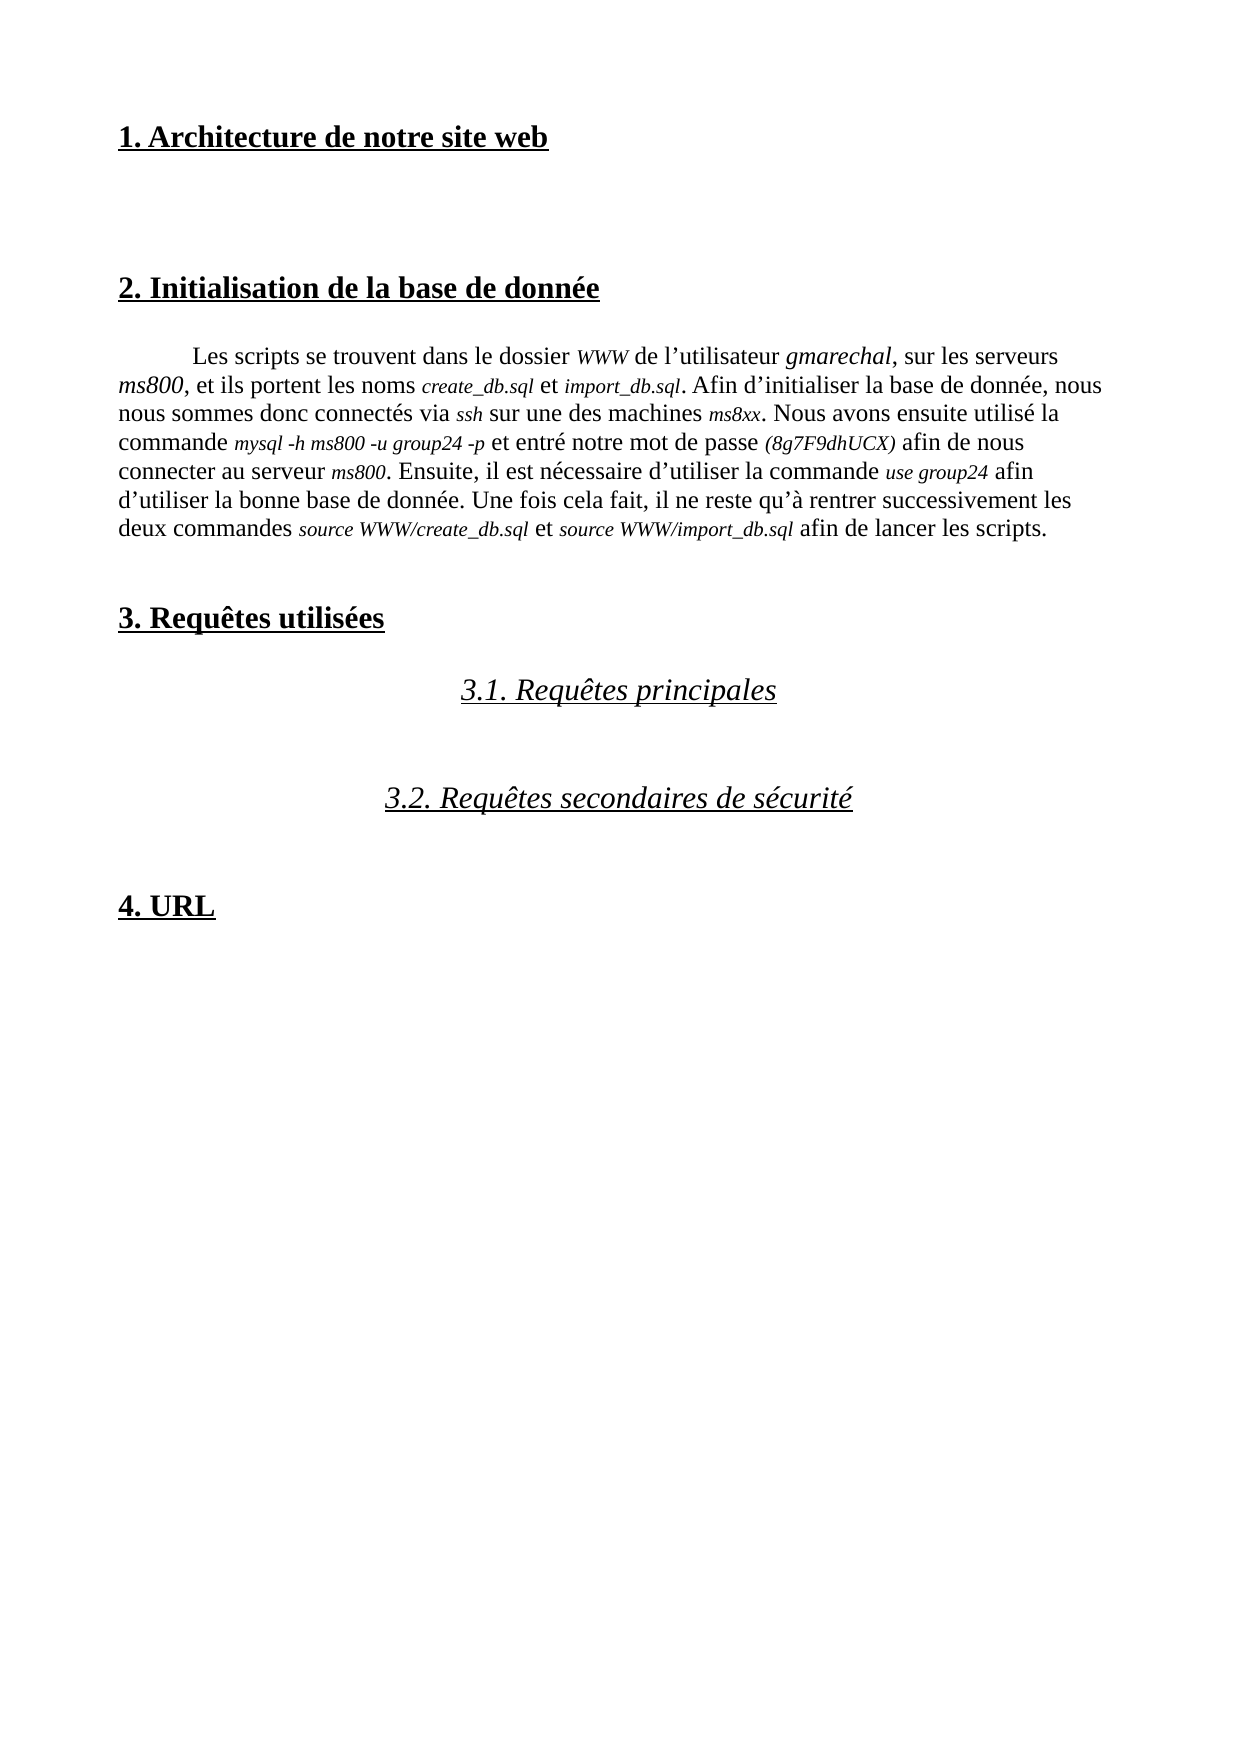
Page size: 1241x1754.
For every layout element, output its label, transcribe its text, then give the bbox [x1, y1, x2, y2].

text 3.2. Requêtes secondaires de sécurité [118, 779, 1122, 815]
text 3.1. Requêtes principales [118, 672, 1122, 707]
text 1. Architecture de notre site web [118, 118, 1122, 154]
text 2. Initialisation de la base de donnée [118, 269, 1122, 305]
text 3. Requêtes utilisées [118, 600, 1122, 636]
text Les scripts se trouvent dans le dossier WWW de l’utilisateur gmarechal, sur les serveurs ms800, et ils portent les noms create_db.sql et import_db.sql. Afin d’initialiser la base de donnée, nous nous sommes donc connectés via ssh sur une des machines ms8xx. Nous avons ensuite utilisé la commande mysql -h ms800 -u group24 -p et entré notre mot de passe (8g7F9dhUCX) afin de nous connecter au serveur ms800. Ensuite, il est nécessaire d’utiliser la commande use group24 afin d’utiliser la bonne base de donnée. Une fois cela fait, il ne reste qu’à rentrer successivement les deux commandes source WWW/create_db.sql et source WWW/import_db.sql afin de lancer les scripts. [118, 341, 1122, 542]
text 4. URL [118, 887, 1122, 923]
